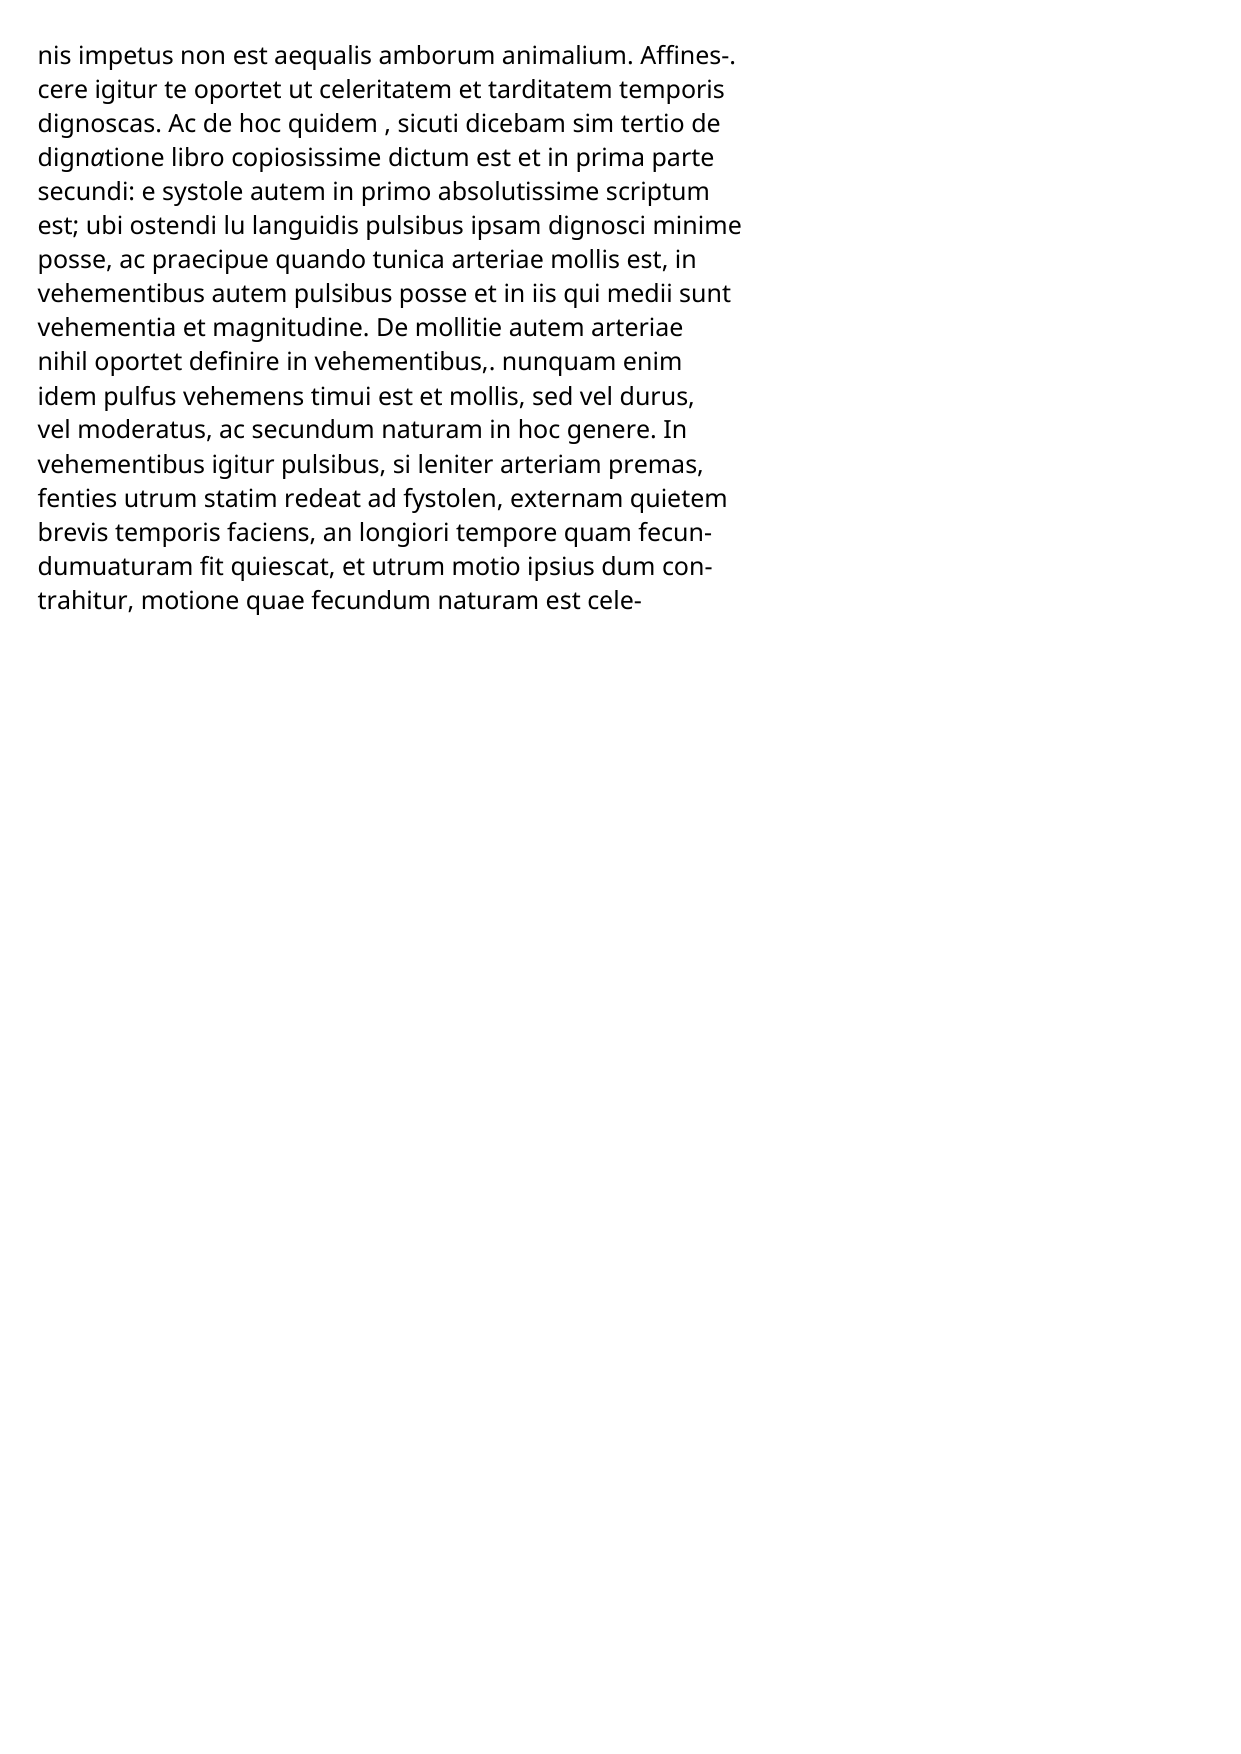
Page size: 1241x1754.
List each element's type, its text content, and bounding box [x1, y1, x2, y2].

text nis impetus non est aequalis amborum animalium. Affines-. cere igitur te oportet ut celeritatem et tarditatem temporis dignoscas. Ac de hoc quidem , sicuti dicebam sim tertio de dignatione libro copiosissime dictum est et in prima parte secundi: e systole autem in primo absolutissime scriptum est; ubi ostendi lu languidis pulsibus ipsam dignosci minime posse, ac praecipue quando tunica arteriae mollis est, in vehementibus autem pulsibus posse et in iis qui medii sunt vehementia et magnitudine. De mollitie autem arteriae nihil oportet definire in vehementibus,. nunquam enim idem pulfus vehemens timui est et mollis, sed vel durus, vel moderatus, ac secundum naturam in hoc genere. In vehementibus igitur pulsibus, si leniter arteriam premas, fenties utrum statim redeat ad fystolen, externam quietem brevis temporis faciens, an longiori tempore quam fecun- dumuaturam fit quiescat, et utrum motio ipsius dum con- trahitur, motione quae fecundum naturam est cele- [37, 37, 1203, 617]
